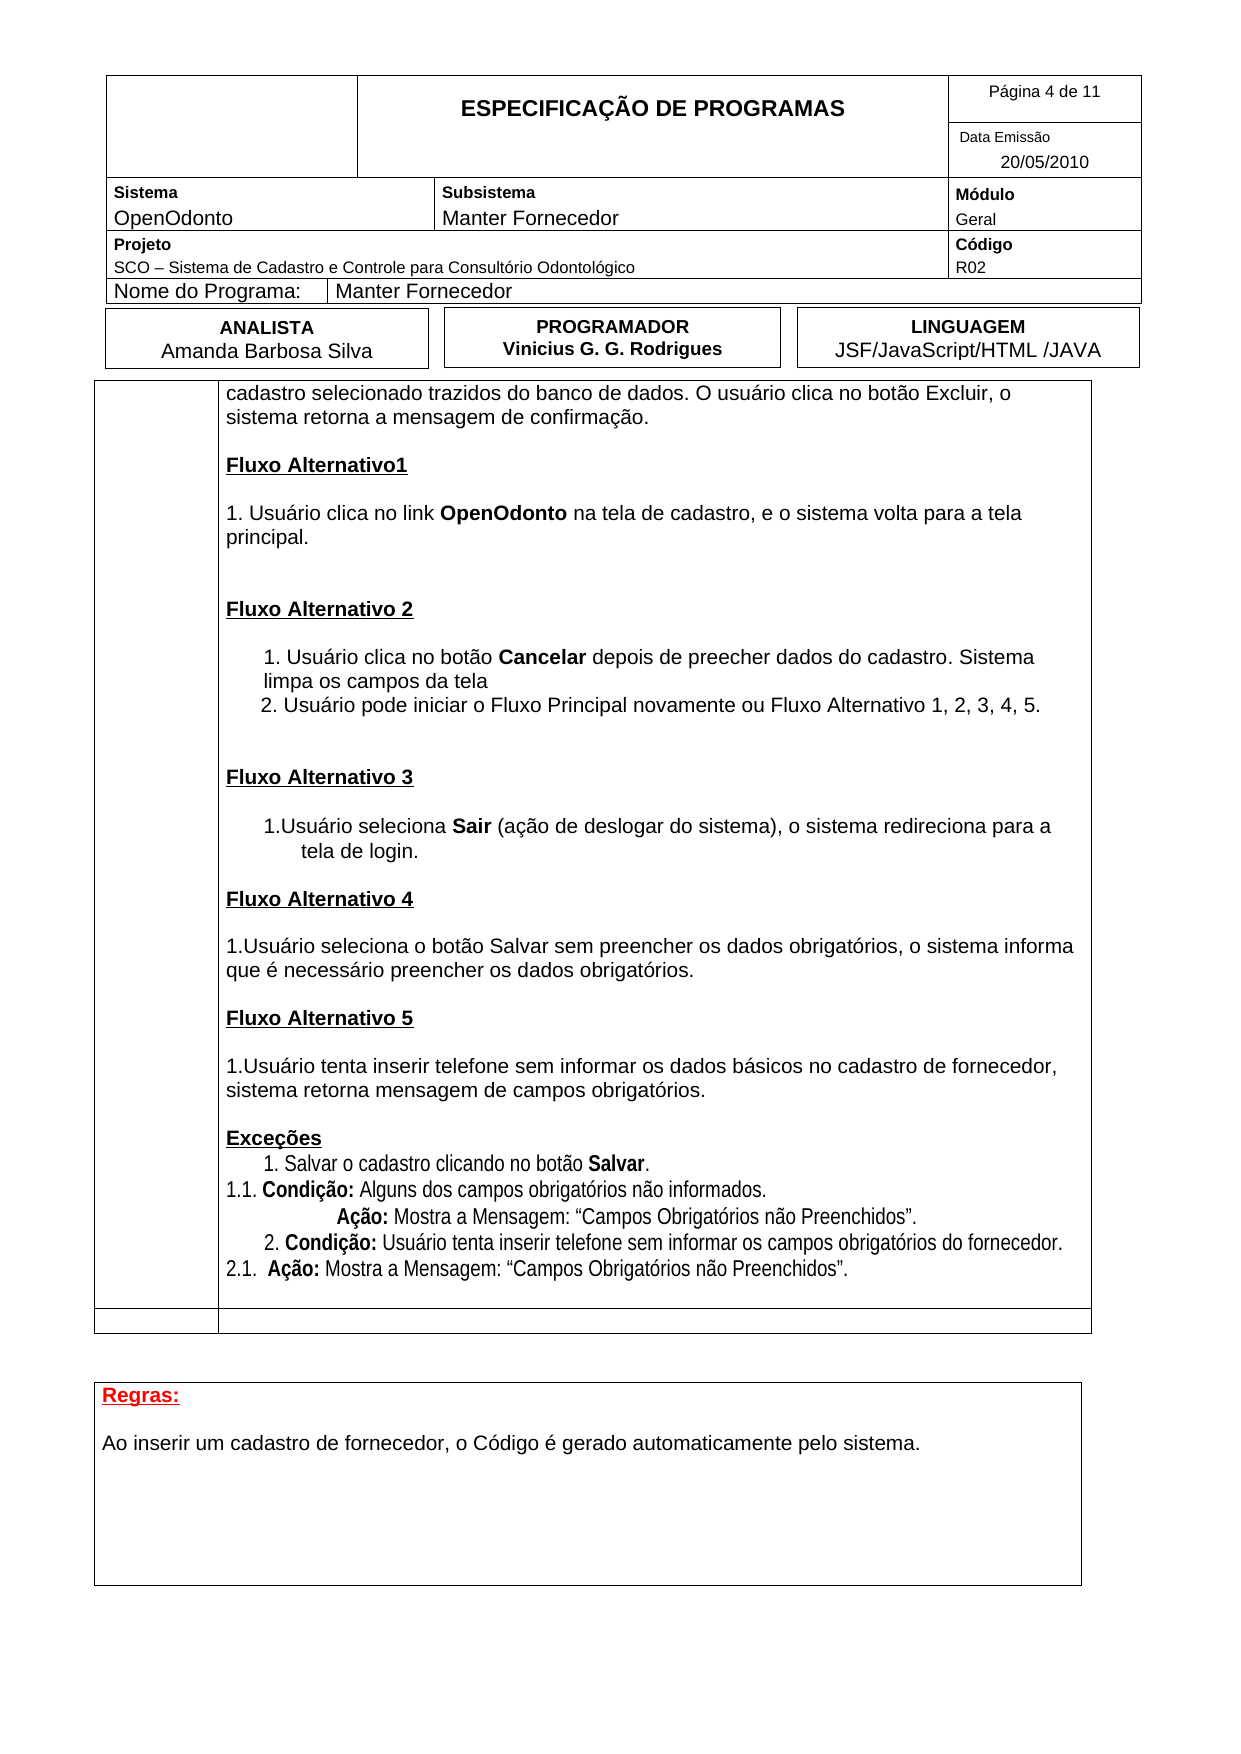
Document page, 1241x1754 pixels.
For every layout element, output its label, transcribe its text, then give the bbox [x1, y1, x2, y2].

table_cell [219, 1309, 1091, 1333]
table_header [95, 381, 218, 1308]
table_header Regras: Ao inserir um cadastro de fornecedor, o Código é gerado automaticamente pelo sistema. [95, 1383, 1081, 1585]
table_header cadastro selecionado trazidos do banco de dados. O usuário clica no botão Excluir, o sistema retorna a mensagem de confirmação. Fluxo Alternativo1 1. Usuário clica no link OpenOdonto na tela de cadastro, e o sistema volta para a tela principal. Fluxo Alternativo 2 1. Usuário clica no botão Cancelar depois de preecher dados do cadastro. Sistema limpa os campos da tela 2. Usuário pode iniciar o Fluxo Principal novamente ou Fluxo Alternativo 1, 2, 3, 4, 5. Fluxo Alternativo 3 Usuário seleciona Sair (ação de deslogar do sistema), o sistema redireciona para a tela de login. Fluxo Alternativo 4 Usuário seleciona o botão Salvar sem preencher os dados obrigatórios, o sistema informa que é necessário preencher os dados obrigatórios. Fluxo Alternativo 5 Usuário tenta inserir telefone sem informar os dados básicos no cadastro de fornecedor, sistema retorna mensagem de campos obrigatórios. Exceções 1. Salvar o cadastro clicando no botão Salvar. 1.1. Condição: Alguns dos campos obrigatórios não informados. Ação: Mostra a Mensagem: “Campos Obrigatórios não Preenchidos”. 2. Condição: Usuário tenta inserir telefone sem informar os campos obrigatórios do fornecedor. 2.1. Ação: Mostra a Mensagem: “Campos Obrigatórios não Preenchidos”. [219, 381, 1091, 1308]
table_cell [95, 1309, 218, 1333]
